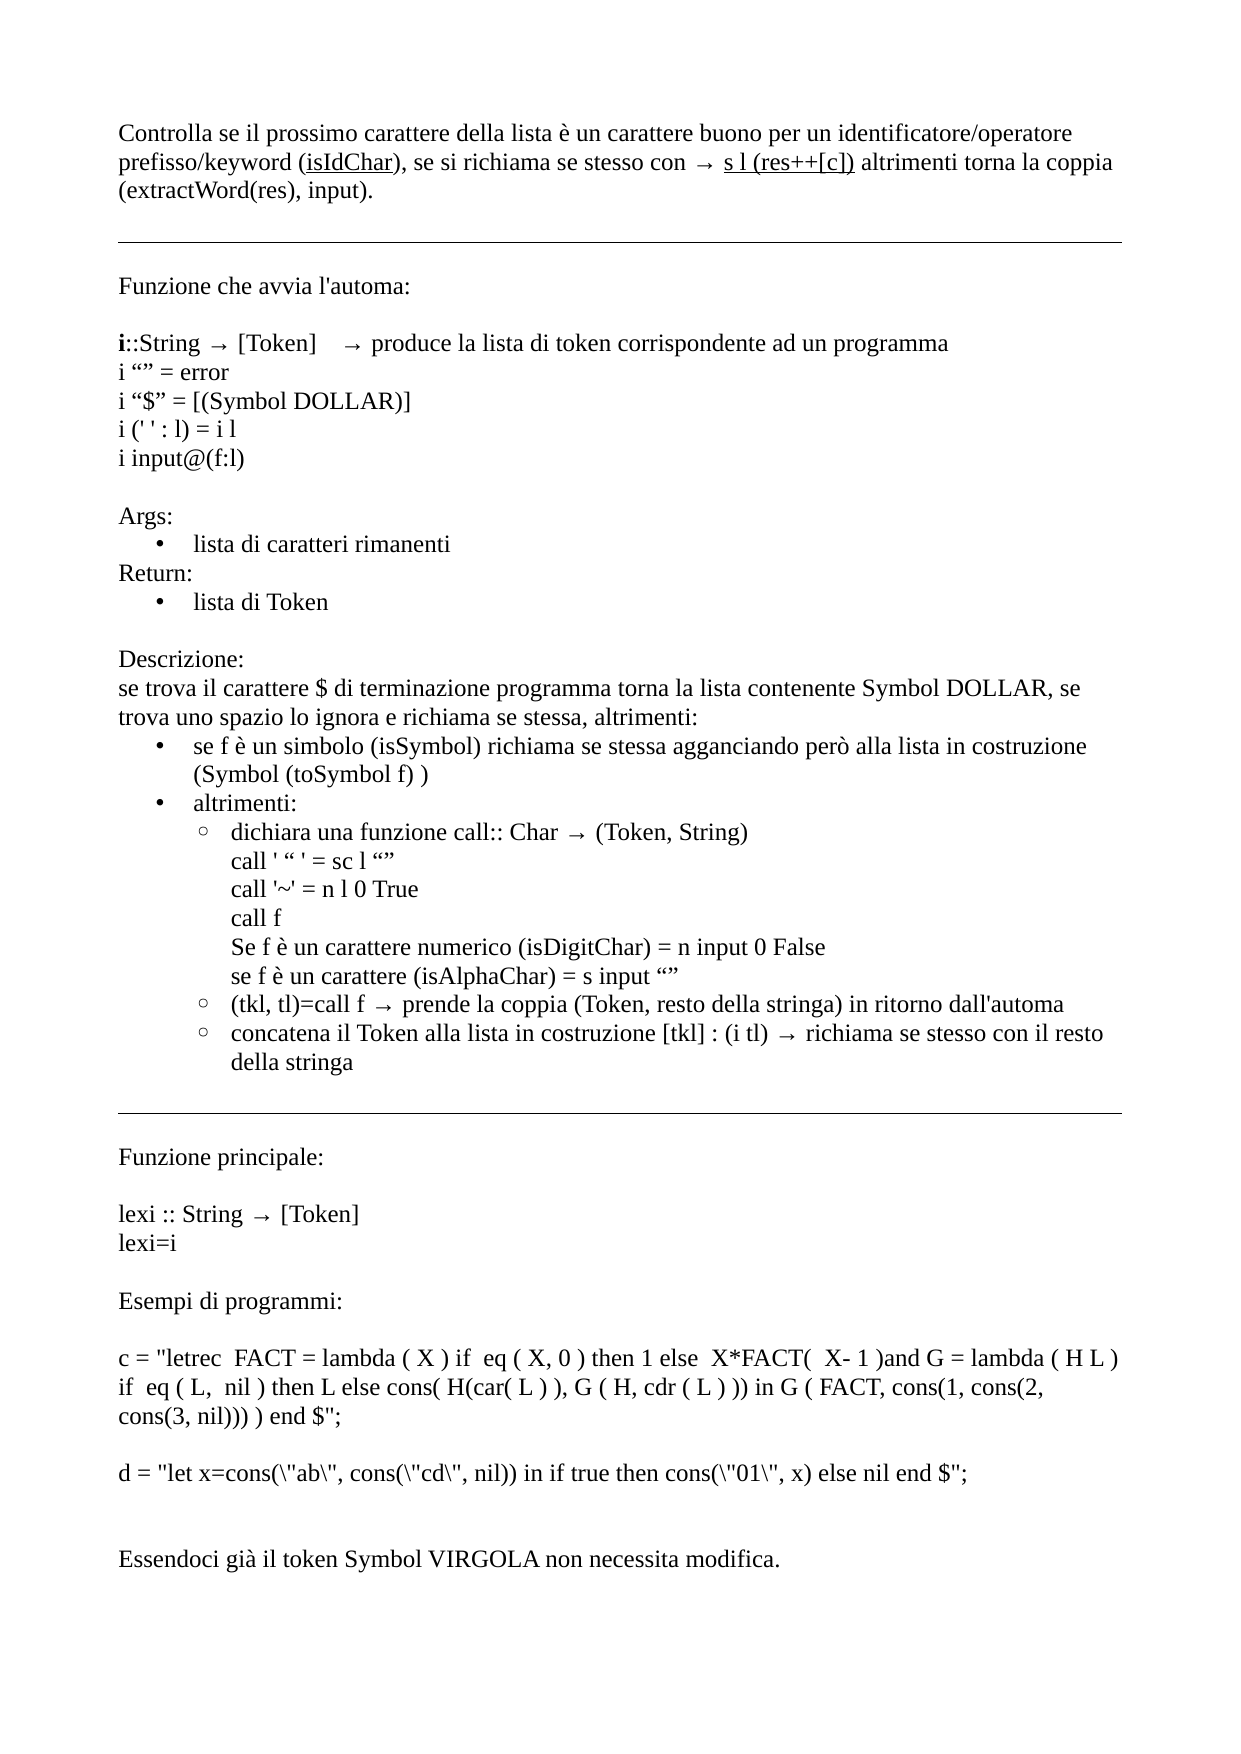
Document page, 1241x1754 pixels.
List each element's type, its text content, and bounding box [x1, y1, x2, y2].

list altrimenti: [156, 788, 1122, 817]
list lista di caratteri rimanenti [156, 529, 1122, 558]
list call f [193, 903, 1122, 932]
text c = "letrec FACT = lambda ( X ) if eq ( X, 0 ) then 1 else X*FACT( X- 1 )and G = lambda ( H L ) if eq ( L, nil ) then L else cons( H(car( L ) ), G ( H, cdr ( L ) )) in G ( FACT, cons(1, cons(2, cons(3, nil))) ) end $"; [118, 1343, 1122, 1429]
text Descrizione: [118, 644, 1122, 673]
text Funzione che avvia l'automa: [118, 271, 1122, 299]
list se f è un carattere (isAlphaChar) = s input “” [193, 961, 1122, 989]
list lista di Token [156, 587, 1122, 616]
list (tkl, tl)=call f → prende la coppia (Token, resto della stringa) in ritorno dall'automa [193, 989, 1122, 1018]
text Controlla se il prossimo carattere della lista è un carattere buono per un identificatore/operatore prefisso/keyword (isIdChar), se si richiama se stesso con → s l (res++[c]) altrimenti torna la coppia (extractWord(res), input). [118, 118, 1122, 204]
text i (' ' : l) = i l [118, 414, 1122, 443]
list concatena il Token alla lista in costruzione [tkl] : (i tl) → richiama se stesso con il resto della stringa [193, 1018, 1122, 1076]
text Essendoci già il token Symbol VIRGOLA non necessita modifica. [118, 1544, 1122, 1573]
text Funzione principale: [118, 1142, 1122, 1171]
list dichiara una funzione call:: Char → (Token, String) [193, 817, 1122, 846]
text se trova il carattere $ di terminazione programma torna la lista contenente Symbol DOLLAR, se trova uno spazio lo ignora e richiama se stessa, altrimenti: [118, 673, 1122, 731]
text Args: [118, 501, 1122, 529]
text Return: [118, 558, 1122, 587]
list Se f è un carattere numerico (isDigitChar) = n input 0 False [193, 932, 1122, 961]
text d = "let x=cons(\"ab\", cons(\"cd\", nil)) in if true then cons(\"01\", x) else nil end $"; [118, 1458, 1122, 1487]
text i “” = error [118, 357, 1122, 386]
list call ' “ ' = sc l “” [193, 846, 1122, 874]
text i input@(f:l) [118, 443, 1122, 472]
text lexi=i [118, 1228, 1122, 1257]
text lexi :: String → [Token] [118, 1199, 1122, 1228]
text i::String → [Token] → produce la lista di token corrispondente ad un programma [118, 328, 1122, 357]
list call '~' = n l 0 True [193, 874, 1122, 903]
list se f è un simbolo (isSymbol) richiama se stessa agganciando però alla lista in costruzione (Symbol (toSymbol f) ) [156, 731, 1122, 788]
text i “$” = [(Symbol DOLLAR)] [118, 386, 1122, 414]
text Esempi di programmi: [118, 1286, 1122, 1314]
